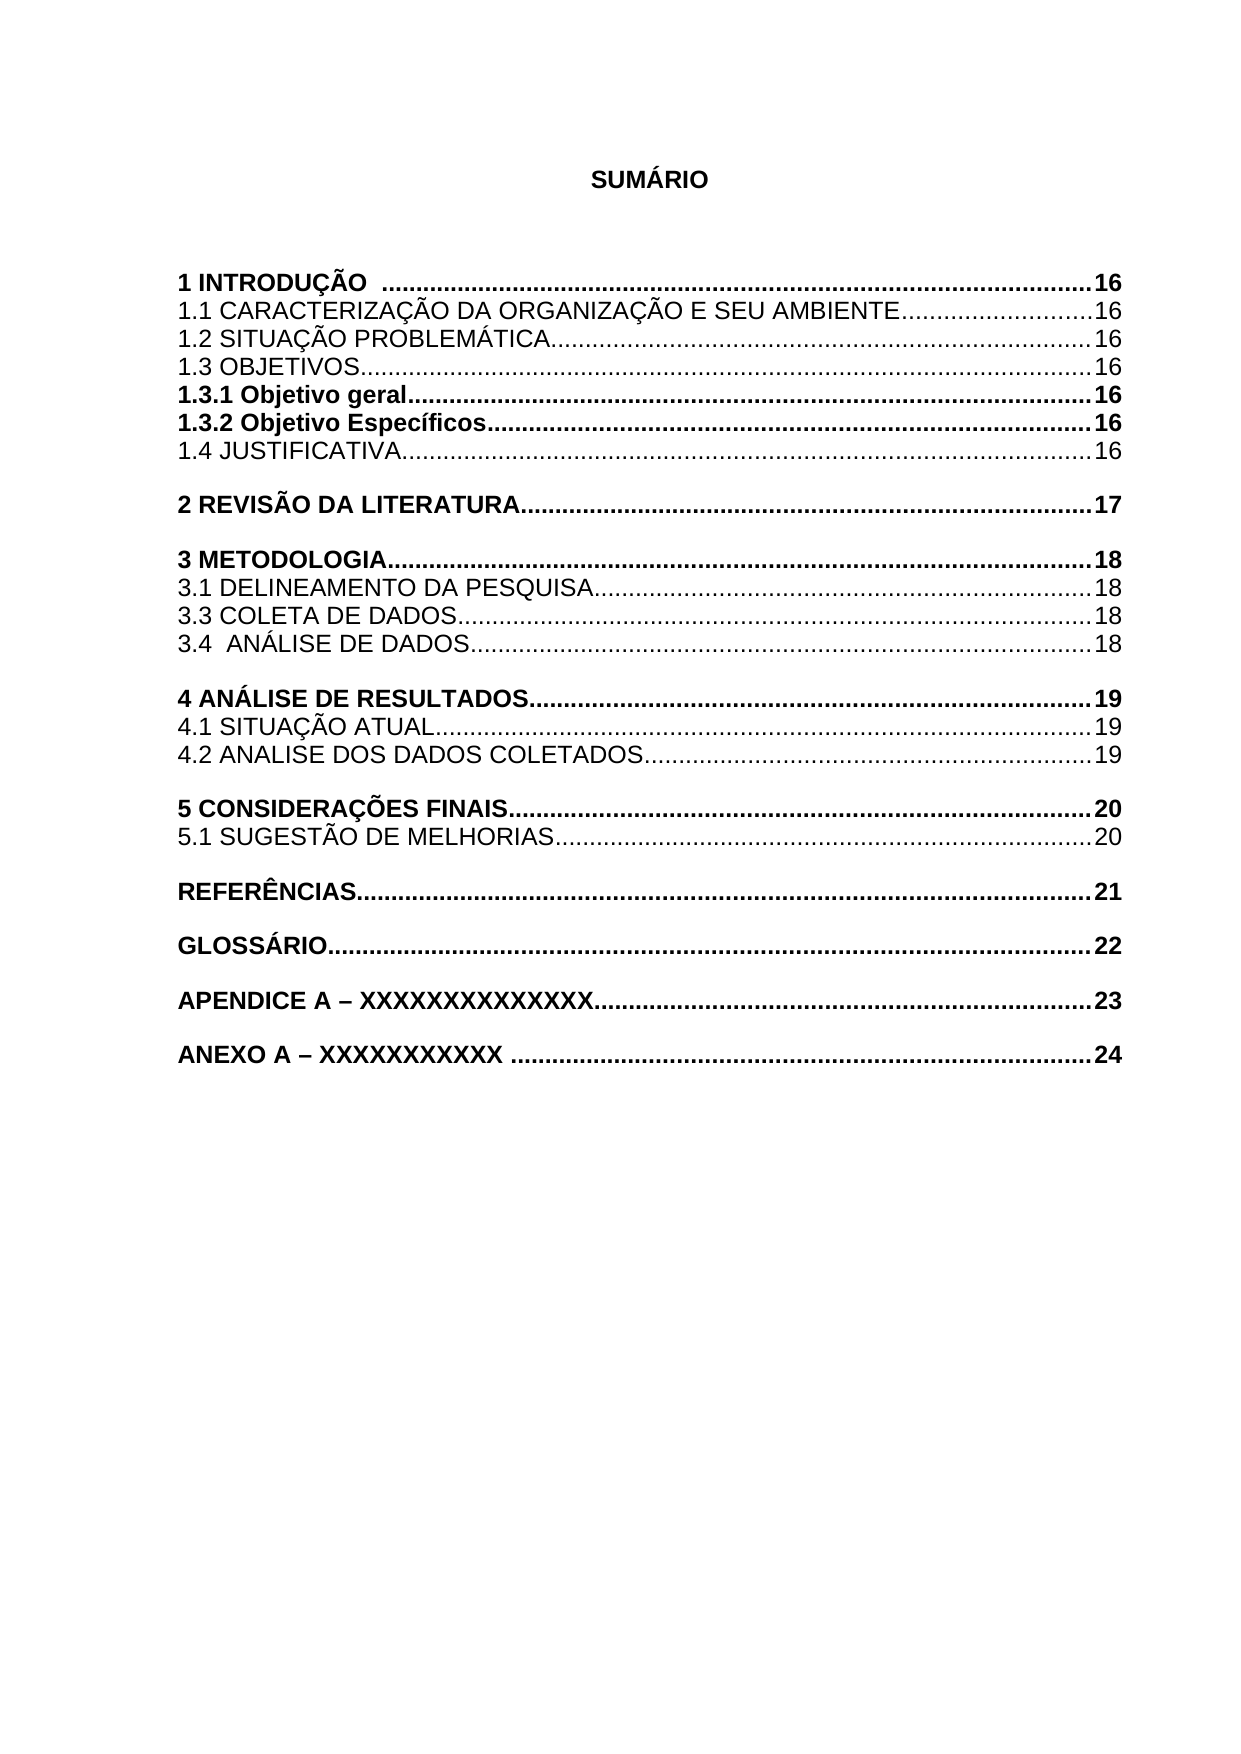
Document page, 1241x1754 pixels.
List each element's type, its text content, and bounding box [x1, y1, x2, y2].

text 1 INTRODUÇÃO 16 [177, 268, 1122, 296]
text 4.1 SITUAÇÃO ATUAL 19 [177, 712, 1122, 740]
subtitle Sumário [177, 165, 1122, 193]
text 3 METODOLOGIA 18 [177, 546, 1122, 574]
text 1.4 JUSTIFICATIVA 16 [177, 436, 1122, 464]
text 3.3 COLETA DE DADOS 18 [177, 602, 1122, 630]
text ANEXO A – Xxxxxxxxxxx 24 [177, 1041, 1122, 1069]
text APENDICE A – Xxxxxxxxxxxxxx 23 [177, 987, 1122, 1015]
text REFERÊNCIAS 21 [177, 877, 1122, 906]
text 1.2 SITUAÇÃO PROBLEMÁTICA 16 [177, 324, 1122, 352]
text 3.4 ANÁLISE DE DADOS 18 [177, 630, 1122, 658]
text 4 Análise de resultados 19 [177, 684, 1122, 712]
text 1.1 CARACTERIZAÇÃO DA ORGANIZAÇÃO E SEU AMBIENTE 16 [177, 296, 1122, 324]
text GLOSSÁRIO 22 [177, 932, 1122, 960]
text 4.2 ANALISE DOS DADOS COLETADOS 19 [177, 740, 1122, 768]
text 1.3 OBJETIVOS 16 [177, 352, 1122, 380]
text 1.3.2 Objetivo Específicos 16 [177, 408, 1122, 436]
text 5.1 SUGESTÃO DE MELHORIAS 20 [177, 823, 1122, 851]
text 2 REVISÃO DA LITERATURA 17 [177, 491, 1122, 519]
text 1.3.1 Objetivo geral 16 [177, 380, 1122, 408]
text 3.1 DELINEAMENTO DA PESQUISA 18 [177, 574, 1122, 602]
text 5 CONSIDERAÇÕES FINAIS 20 [177, 795, 1122, 823]
